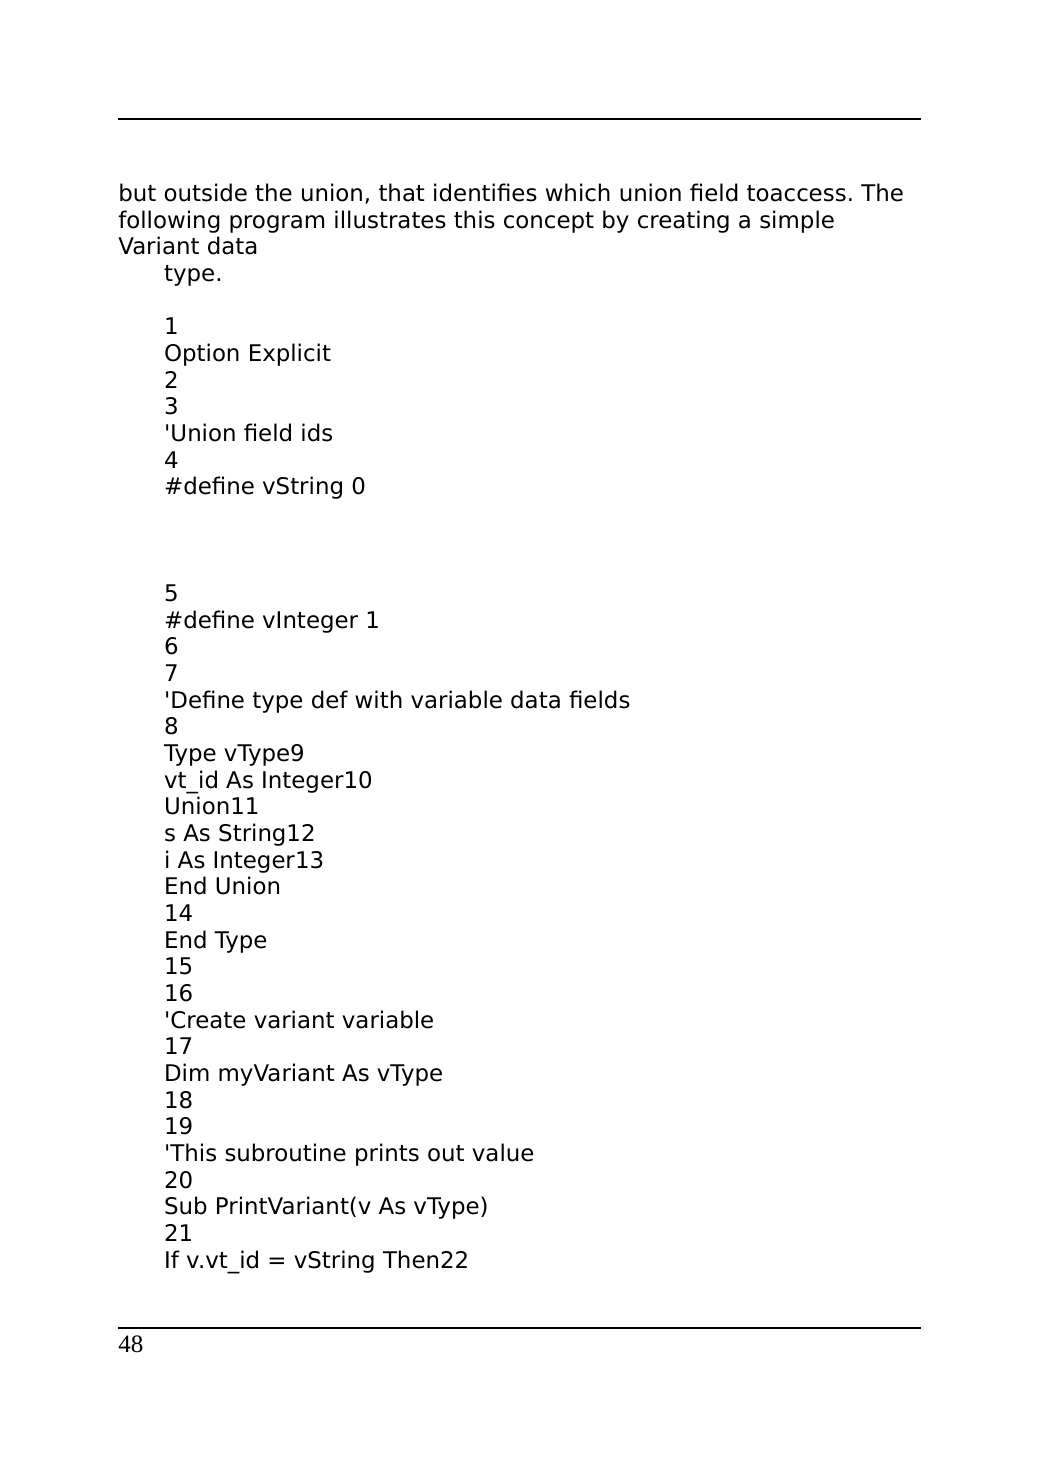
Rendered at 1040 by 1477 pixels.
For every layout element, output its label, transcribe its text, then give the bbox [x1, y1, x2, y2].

text Dim myVariant As vType [118, 1060, 921, 1087]
text End Type [118, 927, 921, 953]
text Sub PrintVariant(v As vType) [118, 1193, 921, 1220]
text Union11 [118, 793, 921, 820]
text 'Union field ids [118, 420, 921, 447]
text vt_id As Integer10 [118, 767, 921, 793]
text s As String12 [118, 820, 921, 847]
text #define vInteger 1 [118, 607, 921, 633]
text 5 [118, 580, 921, 607]
text 14 [118, 900, 921, 927]
text If v.vt_id = vString Then22 [118, 1247, 921, 1273]
text 21 [118, 1220, 921, 1247]
text 'This subroutine prints out value [118, 1140, 921, 1167]
text 19 [118, 1113, 921, 1140]
text 18 [118, 1087, 921, 1113]
text 3 [118, 393, 921, 420]
text 17 [118, 1033, 921, 1060]
text 4 [118, 447, 921, 473]
text End Union [118, 873, 921, 900]
text but outside the union, that identifies which union field toaccess. The following program illustrates this concept by creating a simple Variant data [118, 180, 921, 260]
text i As Integer13 [118, 847, 921, 873]
text 8 [118, 713, 921, 740]
text 15 [118, 953, 921, 980]
text 20 [118, 1167, 921, 1193]
text 'Create variant variable [118, 1007, 921, 1033]
text type. [118, 260, 921, 287]
text Type vType9 [118, 740, 921, 767]
text 2 [118, 367, 921, 393]
text 7 [118, 660, 921, 687]
text 'Define type def with variable data fields [118, 687, 921, 713]
text 6 [118, 633, 921, 660]
text Option Explicit [118, 340, 921, 367]
text 1 [118, 313, 921, 340]
text 16 [118, 980, 921, 1007]
text #define vString 0 [118, 473, 921, 500]
